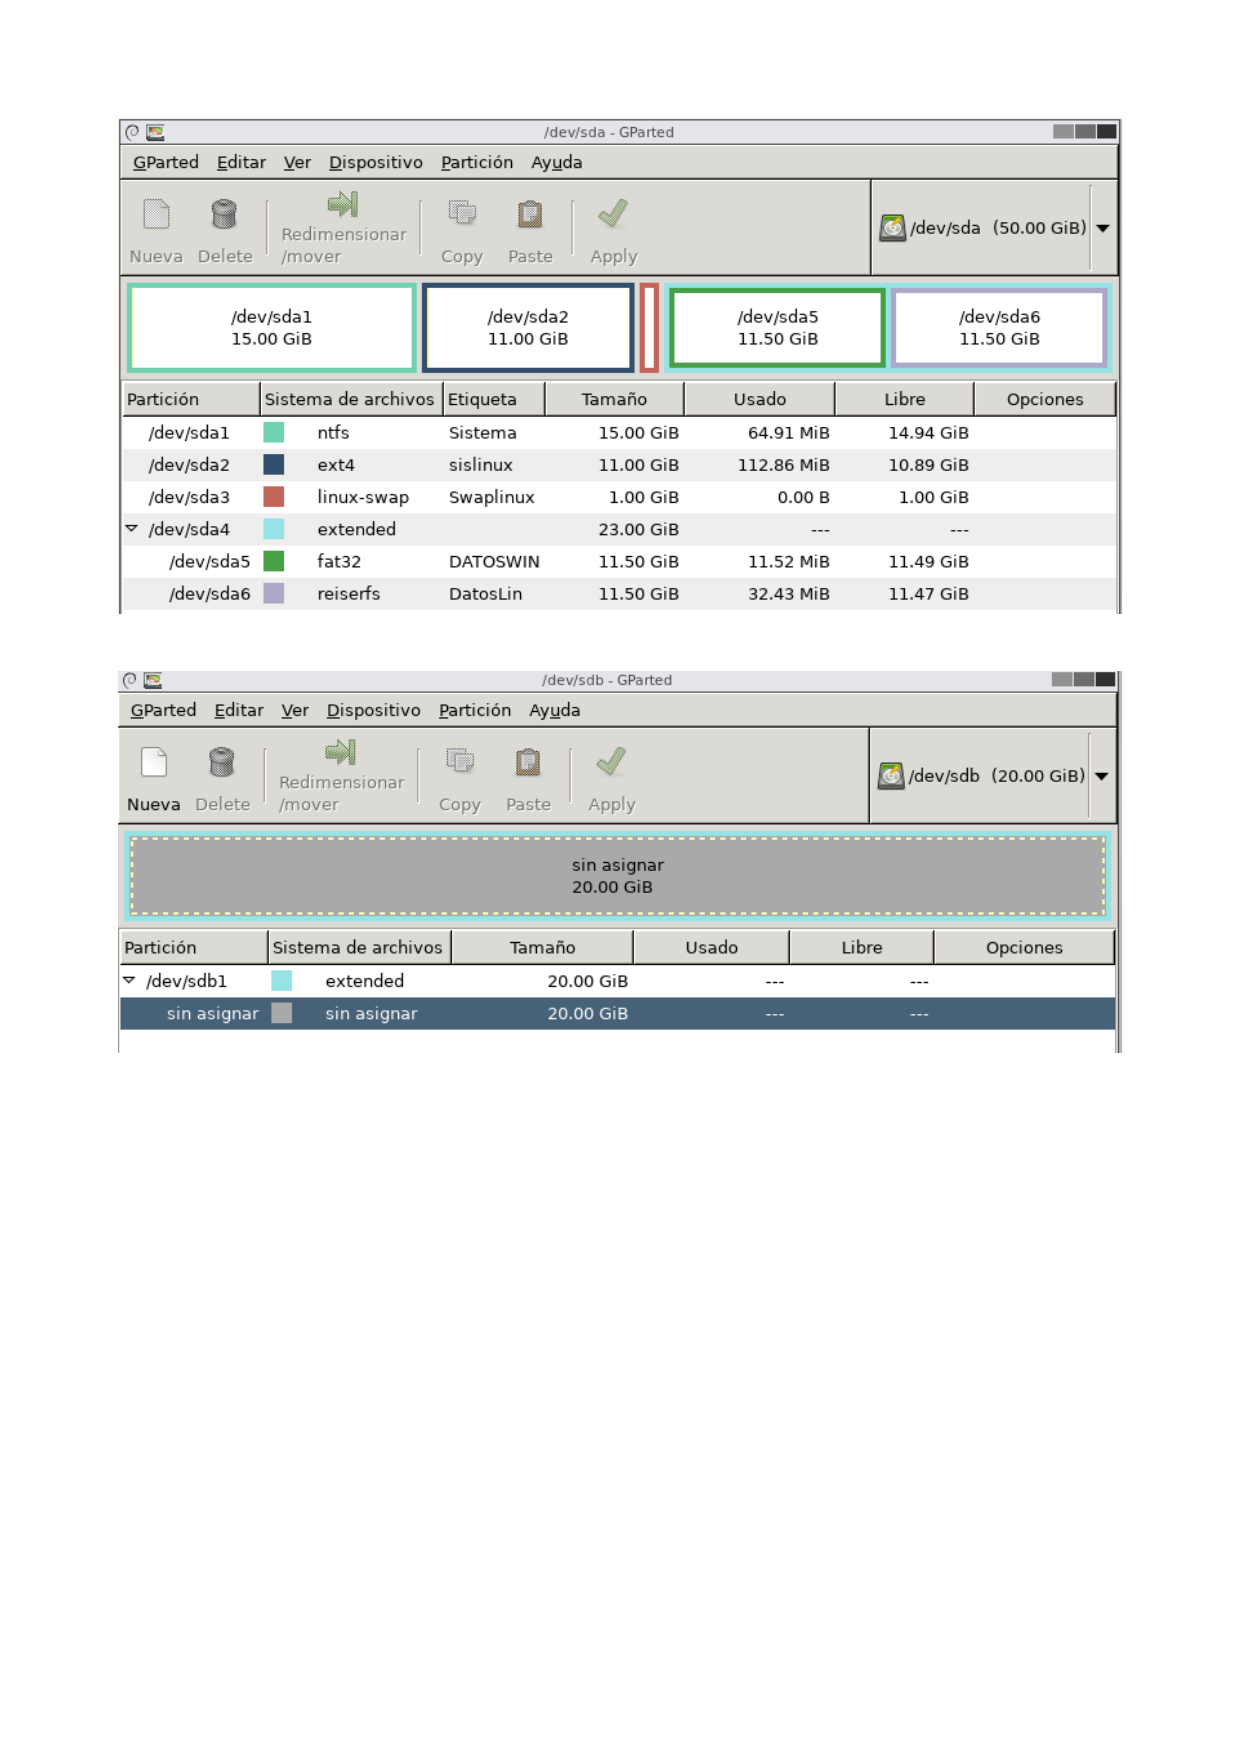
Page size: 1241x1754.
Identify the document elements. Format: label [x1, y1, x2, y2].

picture [118, 118, 1123, 614]
picture [118, 671, 1123, 1053]
